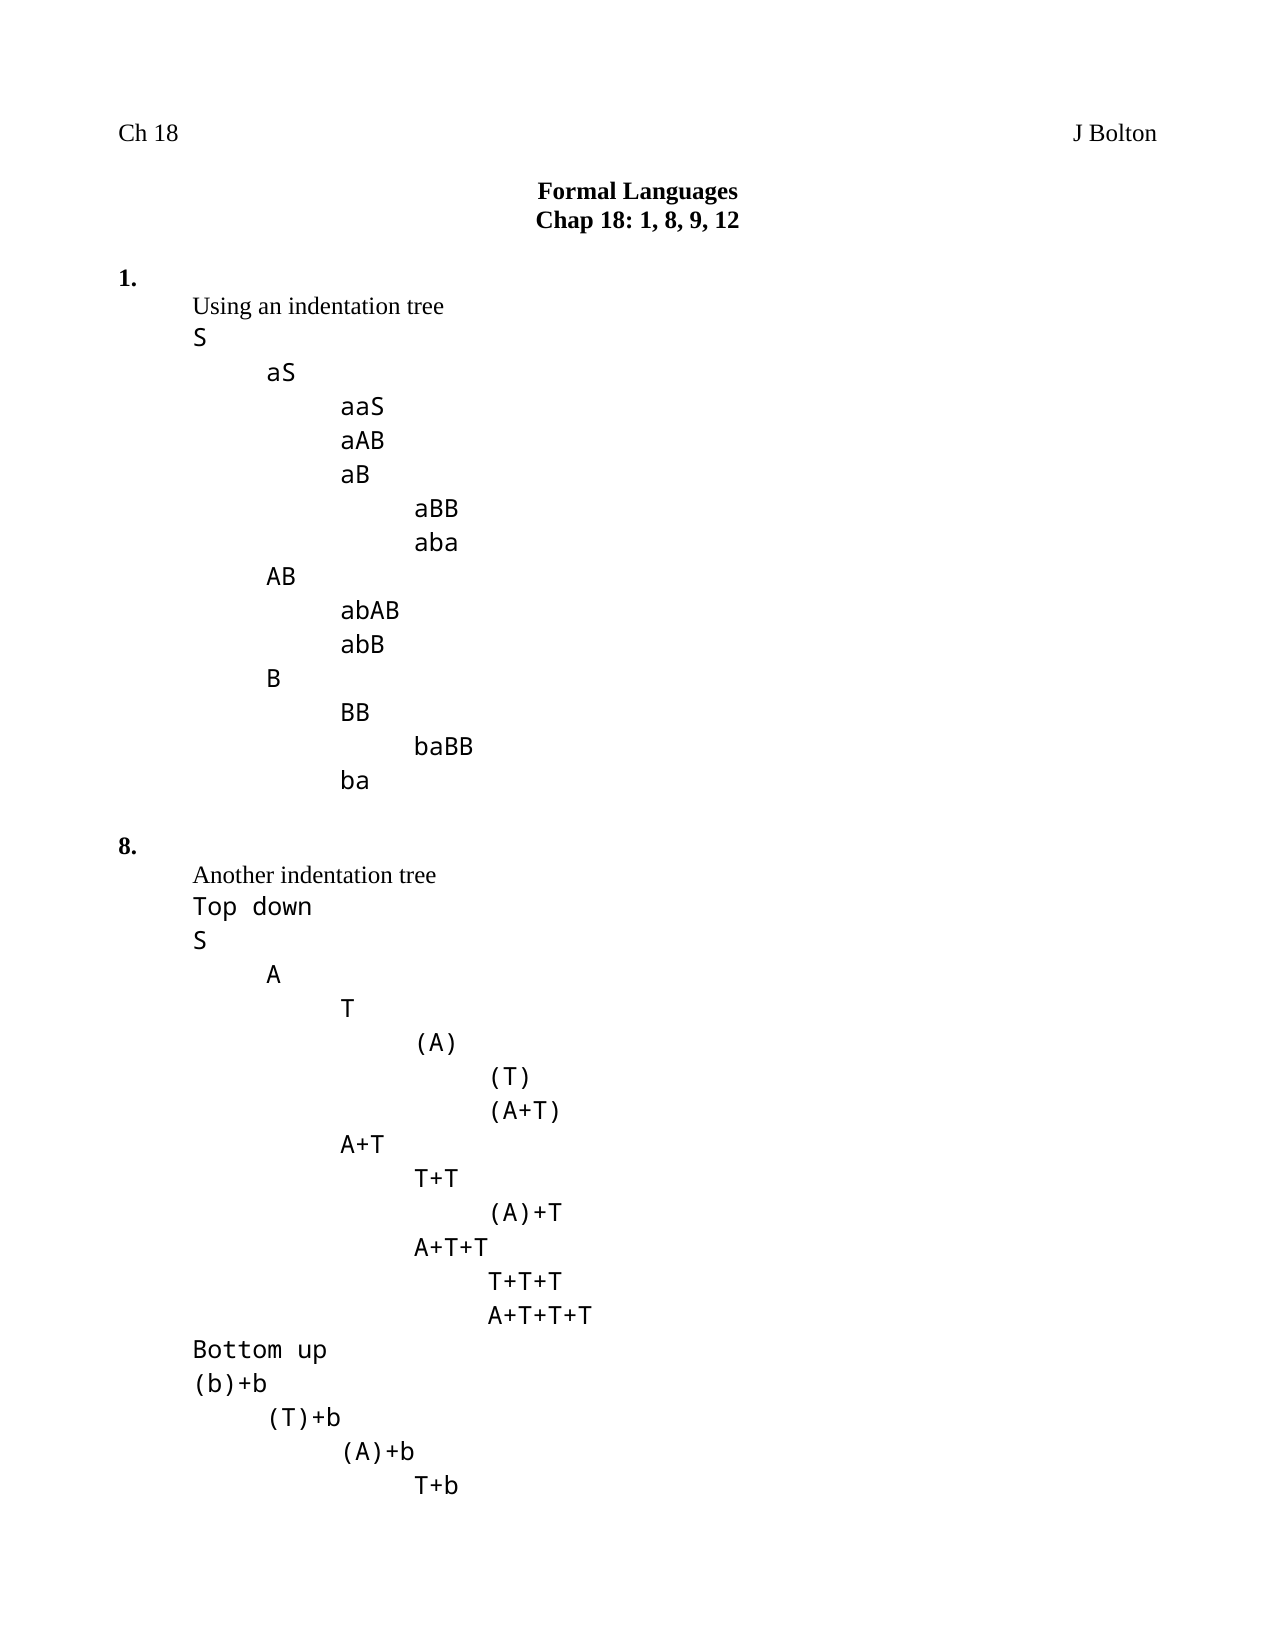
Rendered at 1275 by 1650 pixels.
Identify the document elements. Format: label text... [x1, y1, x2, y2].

text 8. [118, 831, 1157, 860]
text aS [192, 354, 1157, 388]
text Bottom up [192, 1331, 1157, 1365]
text AB [192, 558, 1157, 593]
text (A)+T [192, 1195, 1157, 1229]
text (T)+b [192, 1399, 1157, 1433]
text (A) [192, 1025, 1157, 1059]
text A+T+T+T [192, 1297, 1157, 1331]
text abB [192, 627, 1157, 661]
text T+b [192, 1468, 1157, 1502]
text Using an indentation tree [192, 291, 1157, 320]
text aaS [192, 388, 1157, 422]
text (A+T) [192, 1093, 1157, 1127]
text abAB [192, 593, 1157, 627]
text Top down [192, 888, 1157, 923]
text S [192, 320, 1157, 354]
text T+T+T [192, 1263, 1157, 1297]
text A+T+T [192, 1229, 1157, 1263]
text T+T [192, 1161, 1157, 1195]
text B [192, 661, 1157, 695]
text aAB [192, 422, 1157, 456]
text (A)+b [192, 1433, 1157, 1468]
text Chap 18: 1, 8, 9, 12 [118, 205, 1157, 234]
text T [192, 991, 1157, 1025]
text ba [192, 763, 1157, 797]
text Another indentation tree [192, 860, 1157, 888]
text aBB [192, 490, 1157, 524]
text Formal Languages [118, 176, 1157, 205]
text aba [192, 524, 1157, 558]
text aB [192, 456, 1157, 490]
text 1. [118, 263, 1157, 291]
text (T) [192, 1059, 1157, 1093]
text S [192, 923, 1157, 957]
text A [192, 957, 1157, 991]
text A+T [192, 1127, 1157, 1161]
text BB [192, 695, 1157, 729]
text (b)+b [192, 1365, 1157, 1399]
text baBB [192, 729, 1157, 763]
